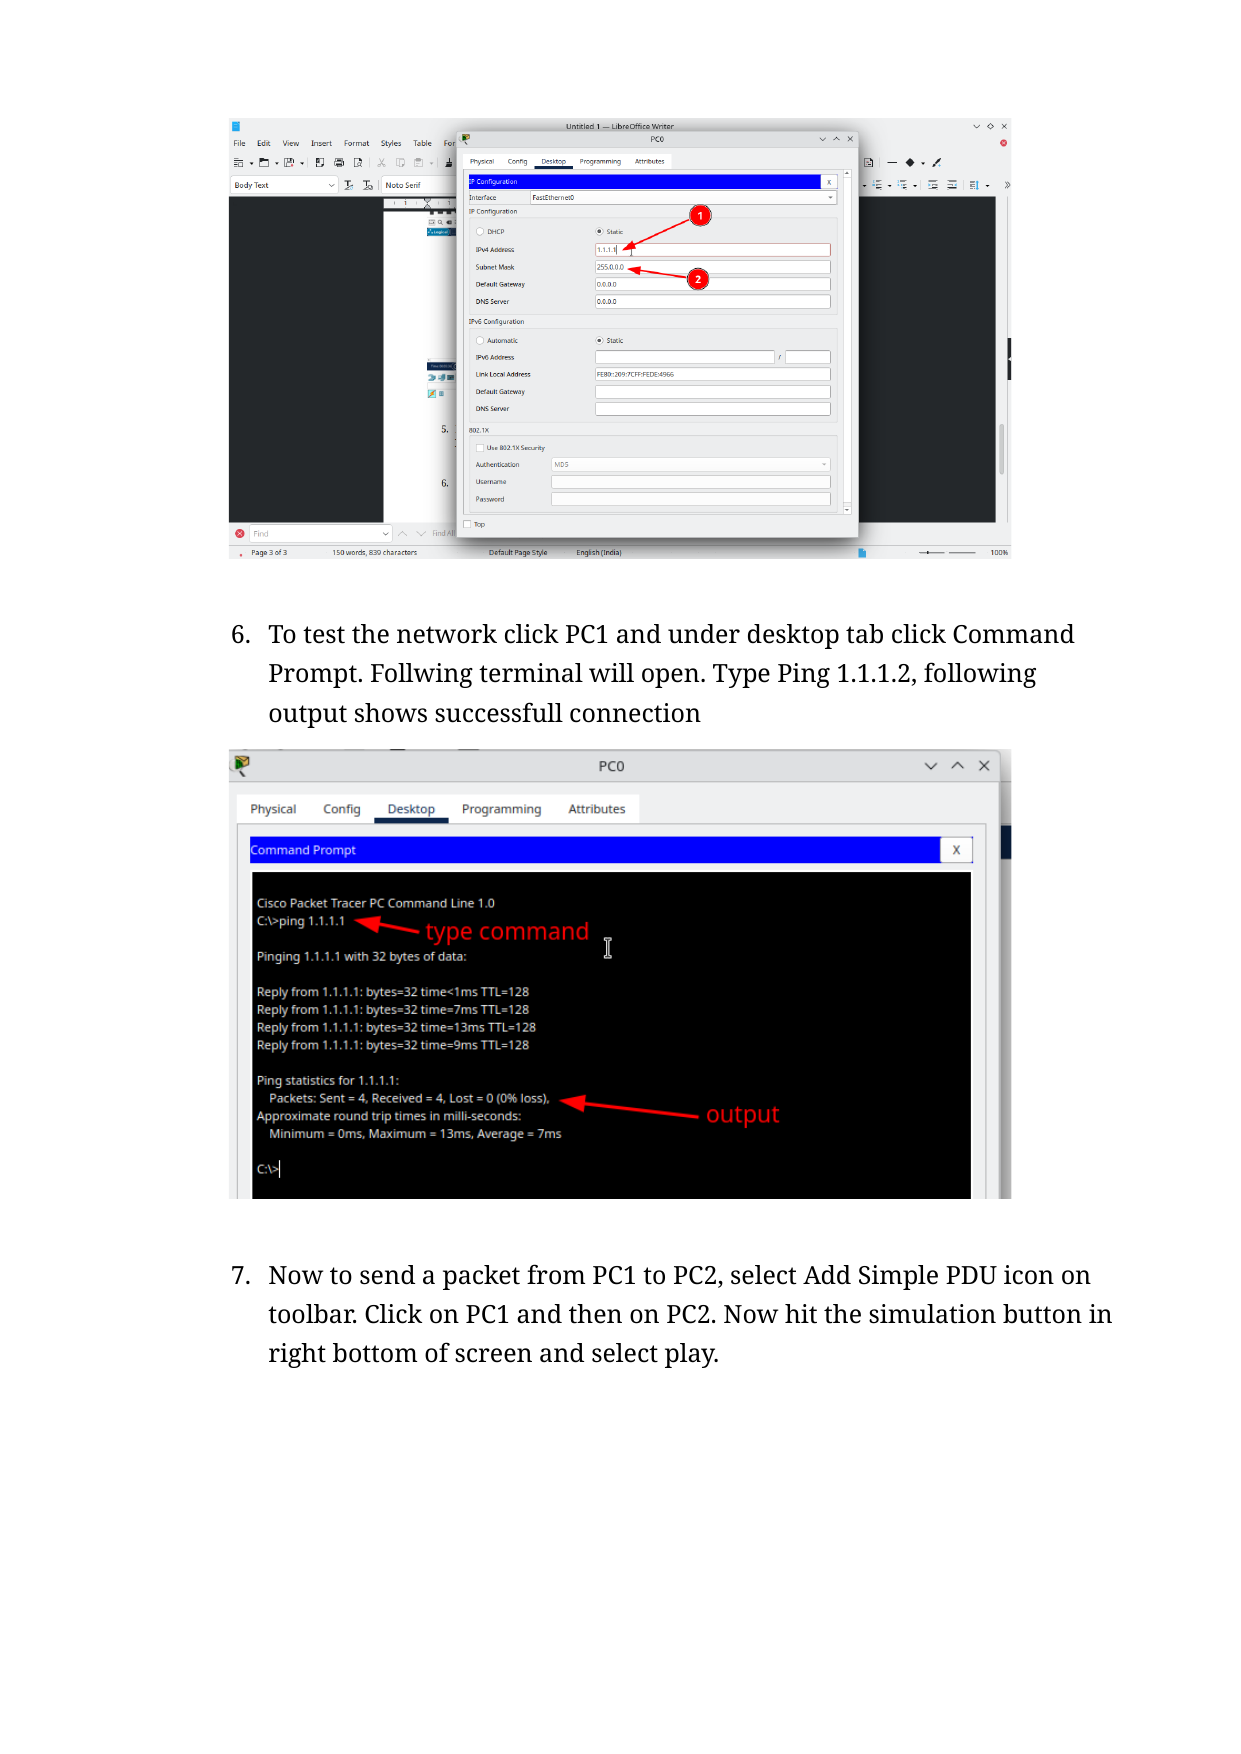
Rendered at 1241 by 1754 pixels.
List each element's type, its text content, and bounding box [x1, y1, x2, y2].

picture [228, 749, 1012, 1199]
picture [228, 118, 1012, 559]
list To test the network click PC1 and under desktop tab click Command Prompt. Follwing terminal will open. Type Ping 1.1.1.2, following output shows successfull connection [231, 617, 1122, 729]
list Now to send a packet from PC1 to PC2, select Add Simple PDU icon on toolbar. Click on PC1 and then on PC2. Now hit the simulation button in right bottom of screen and select play. [231, 1257, 1122, 1370]
